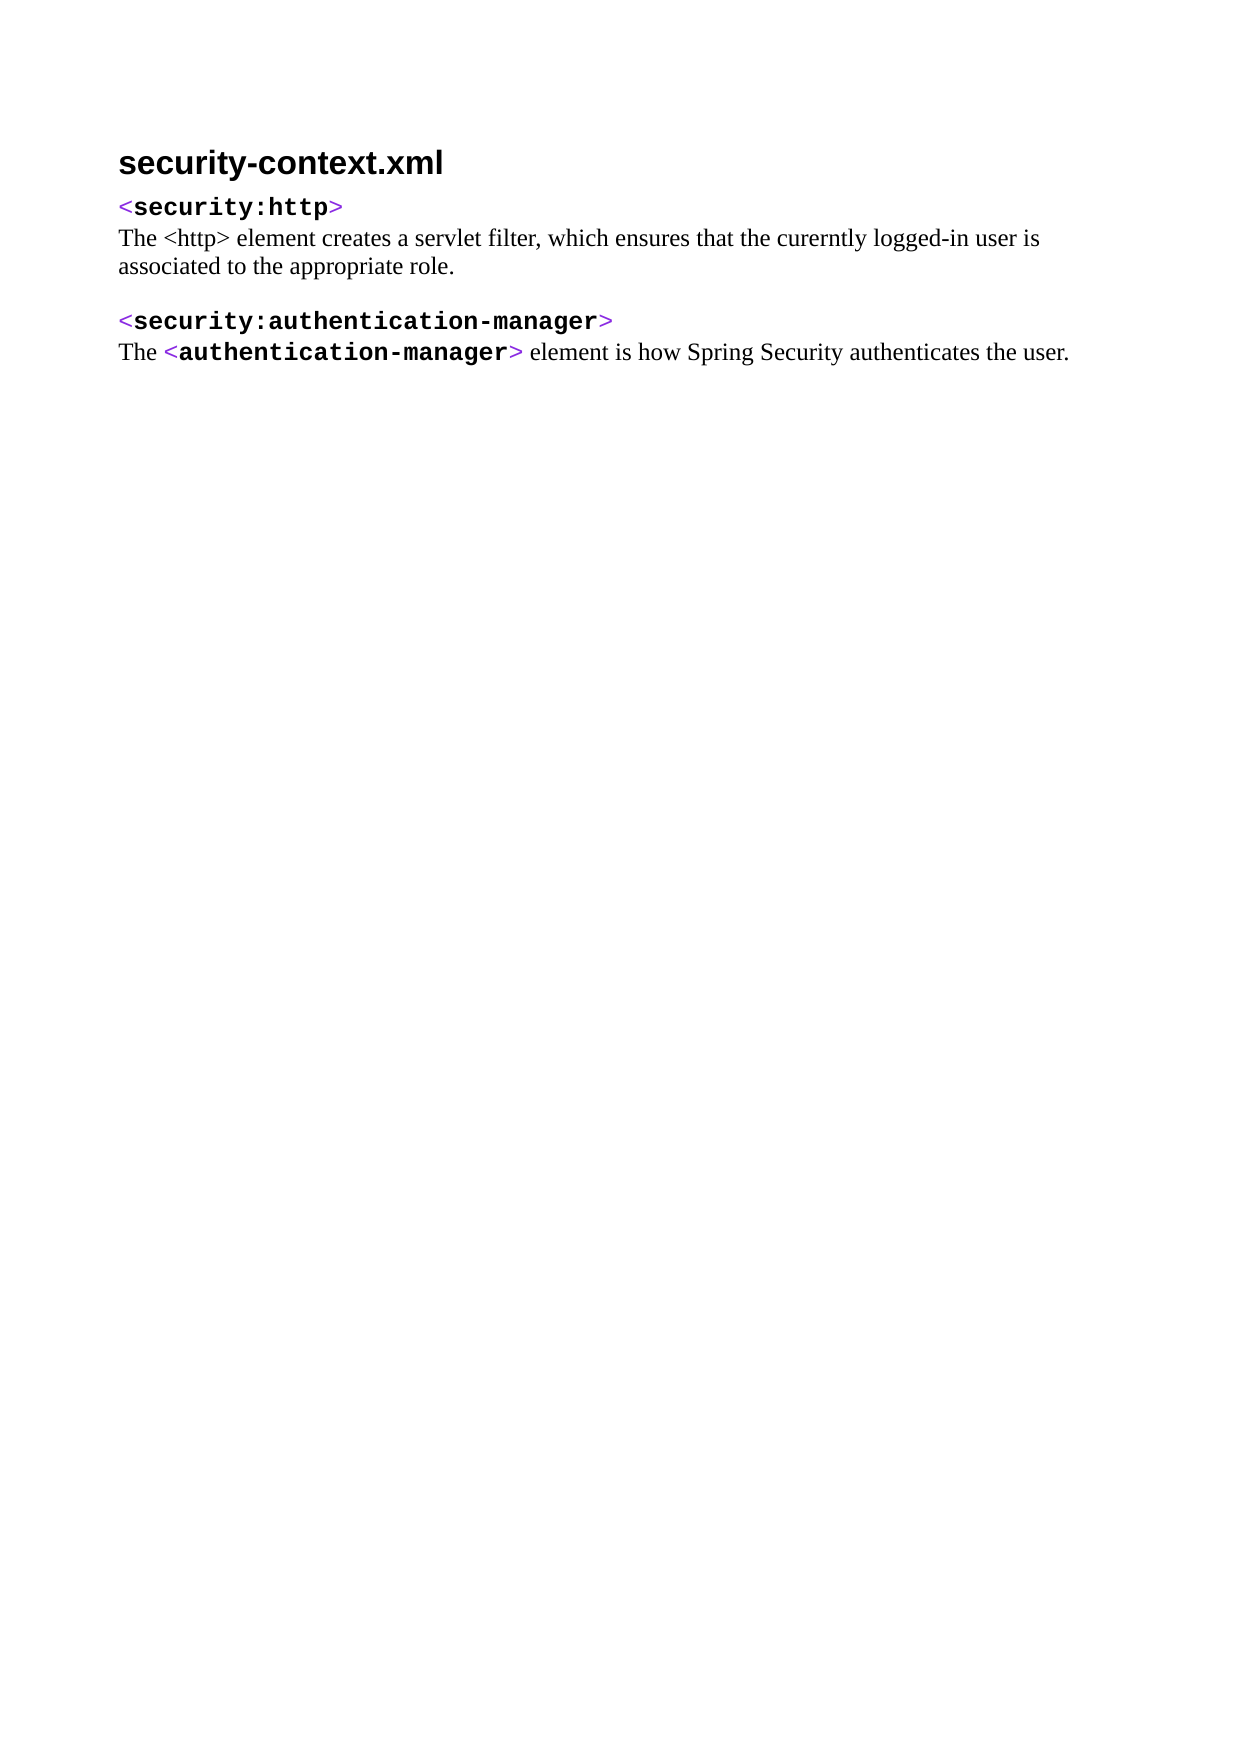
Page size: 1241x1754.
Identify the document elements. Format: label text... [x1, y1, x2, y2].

text The <http> element creates a servlet filter, which ensures that the curerntly logged-in user is associated to the appropriate role. [118, 223, 1122, 280]
text <security:http> [118, 194, 1122, 223]
text <security:authentication-manager> [118, 309, 1122, 337]
text The <authentication-manager> element is how Spring Security authenticates the user. [118, 337, 1122, 368]
subtitle security-context.xml [118, 143, 1122, 182]
